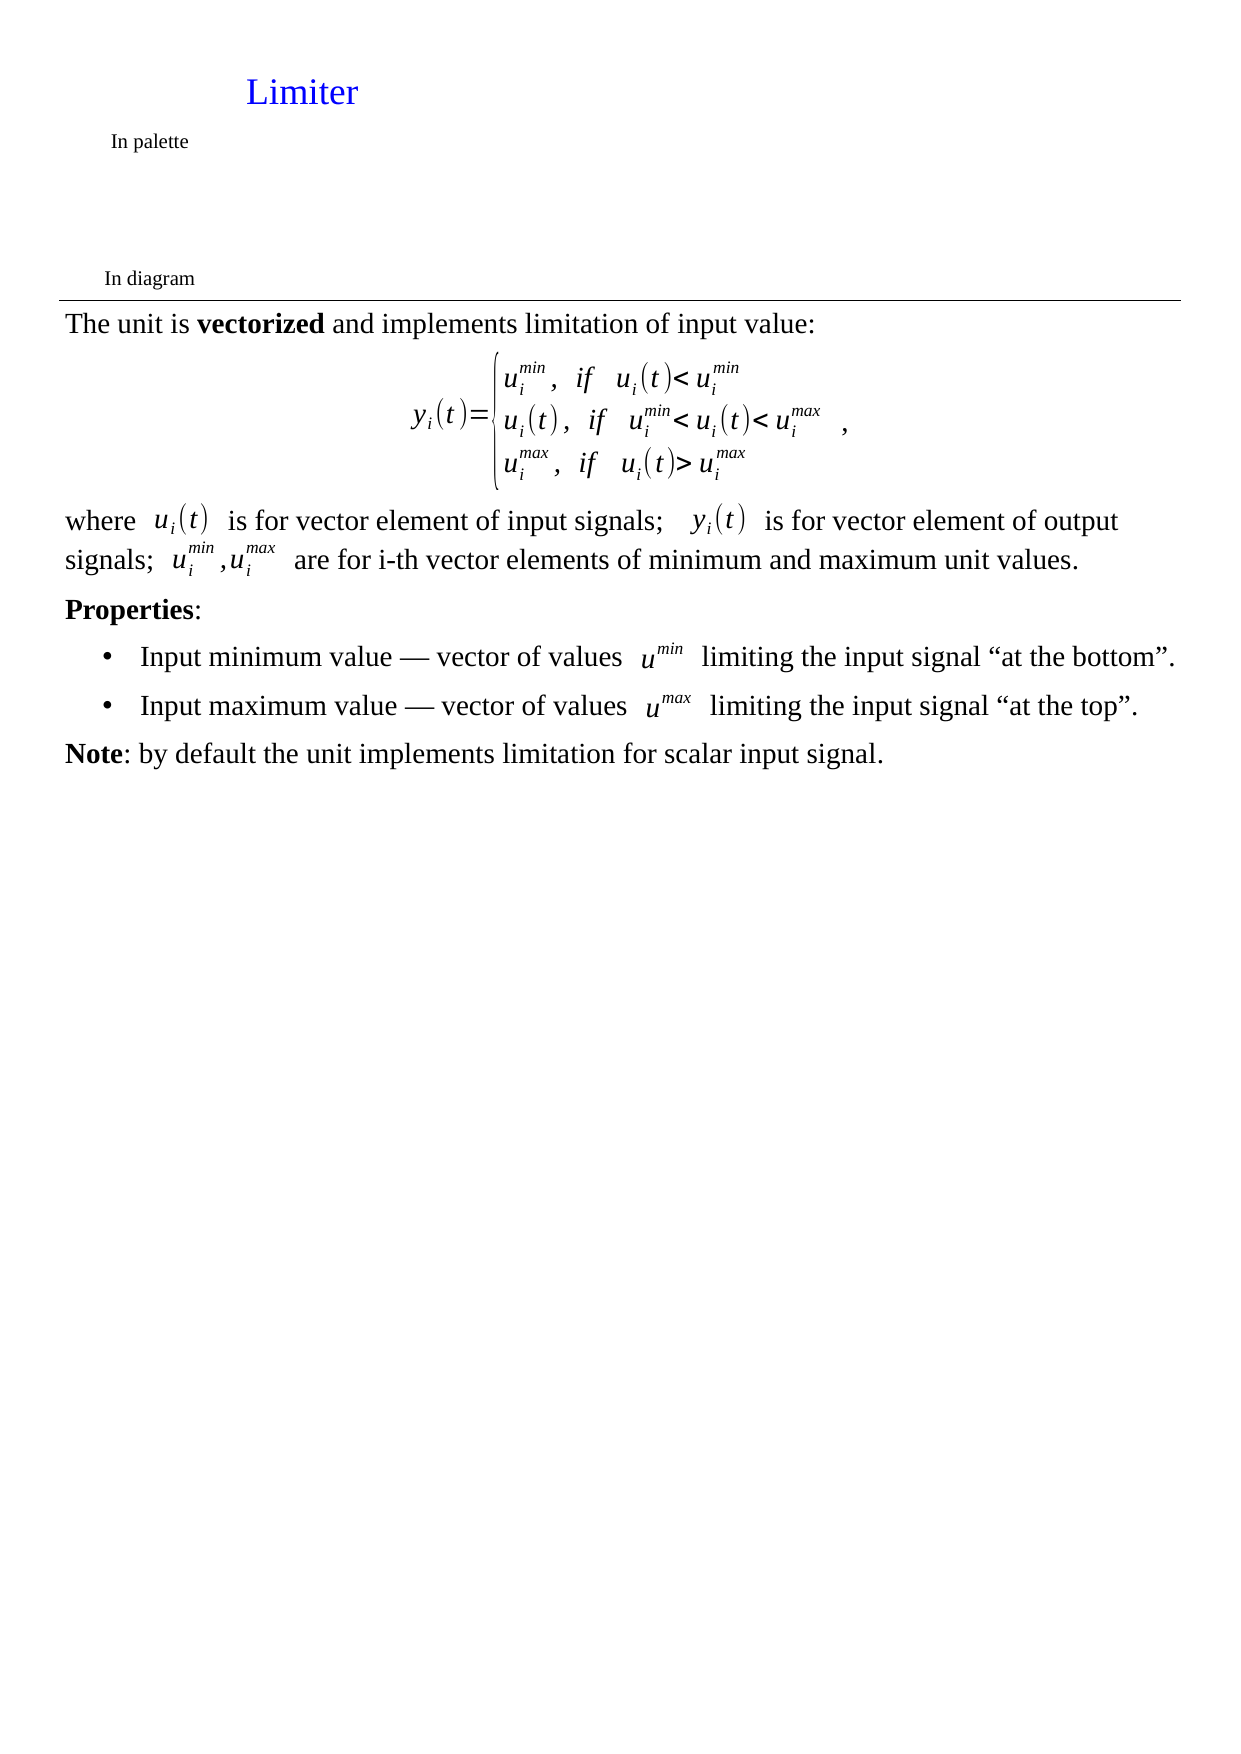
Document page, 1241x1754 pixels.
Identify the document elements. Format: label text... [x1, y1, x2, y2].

table_cell [240, 124, 1181, 164]
table_cell In diagram [59, 260, 240, 300]
table_header [59, 59, 240, 124]
table_cell [59, 164, 240, 260]
table_cell [240, 164, 1181, 260]
table_header Limiter [240, 59, 1181, 124]
table_cell The unit is vectorized and implements limitation of input value: , whereis for vector element of input signals; is for vector element of output signals;are for i-th vector elements of minimum and maximum unit values. Properties: Input minimum value — vector of valueslimiting the input signal “at the bottom”. Input maximum value — vector of valueslimiting the input signal “at the top”. Note: by default the unit implements limitation for scalar input signal. [59, 301, 1181, 788]
table_cell In palette [59, 124, 240, 164]
table_cell [240, 260, 1181, 300]
